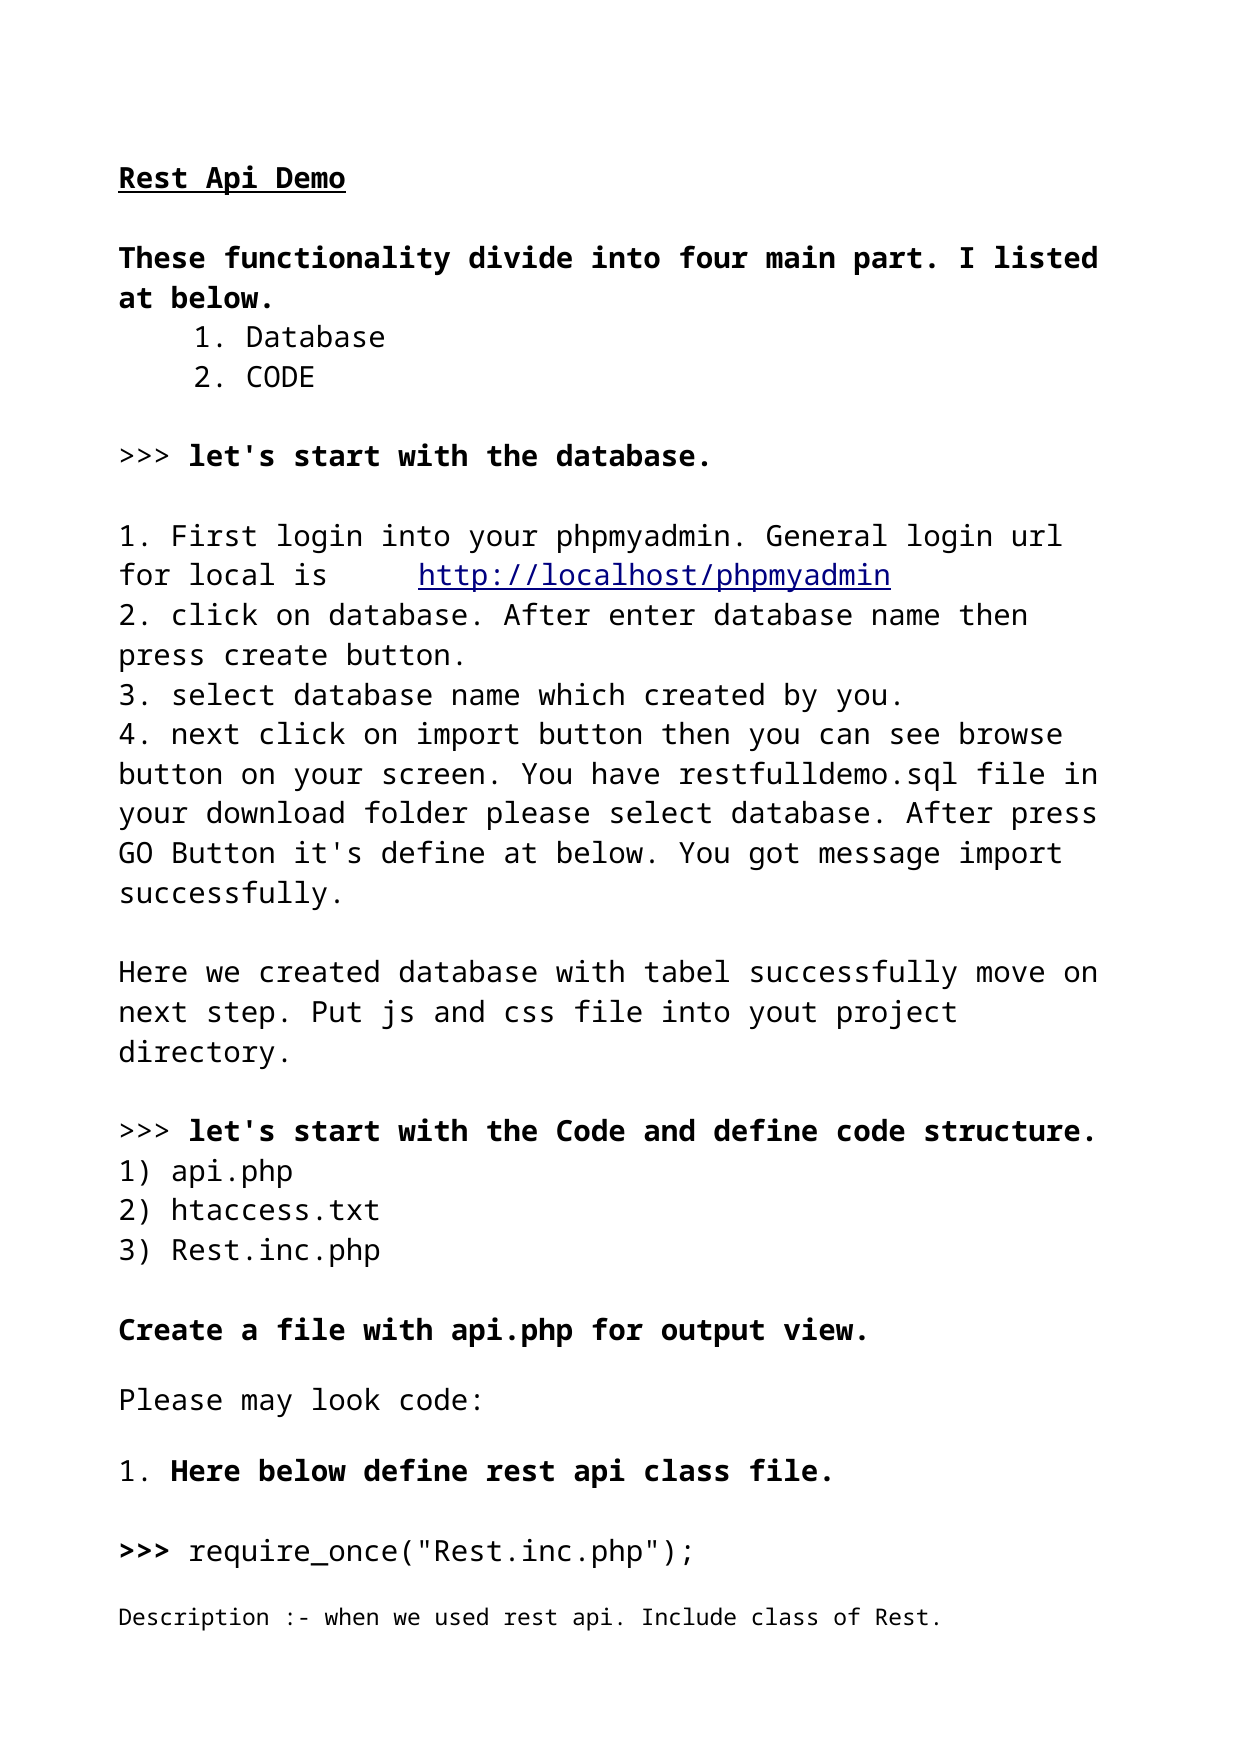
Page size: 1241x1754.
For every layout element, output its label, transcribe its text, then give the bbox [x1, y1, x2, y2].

text 1) api.php [118, 1150, 1122, 1190]
text 3. select database name which created by you. [118, 674, 1122, 713]
text 1. First login into your phpmyadmin. General login url for local is http://localhost/phpmyadmin [118, 515, 1122, 594]
text 1. Here below define rest api class file. [118, 1451, 1122, 1490]
text 4. next click on import button then you can see browse button on your screen. You have restfulldemo.sql file in your download folder please select database. After press GO Button it's define at below. You got message import successfully. [118, 713, 1122, 912]
text Description :- when we used rest api. Include class of Rest. [118, 1601, 1122, 1632]
text 1. Database [118, 317, 1122, 356]
text 3) Rest.inc.php [118, 1229, 1122, 1269]
text 2. click on database. After enter database name then press create button. [118, 594, 1122, 674]
text >>> require_once("Rest.inc.php"); [118, 1530, 1122, 1570]
text >>> let's start with the database. [118, 436, 1122, 475]
text These functionality divide into four main part. I listed at below. [118, 237, 1122, 317]
text Rest Api Demo [118, 158, 1122, 197]
text 2) htaccess.txt [118, 1190, 1122, 1229]
text Here we created database with tabel successfully move on next step. Put js and css file into yout project directory. [118, 952, 1122, 1071]
text >>> let's start with the Code and define code structure. [118, 1110, 1122, 1150]
text Create a file with api.php for output view. [118, 1309, 1122, 1348]
text Please may look code: [118, 1380, 1122, 1419]
text 2. CODE [118, 356, 1122, 396]
